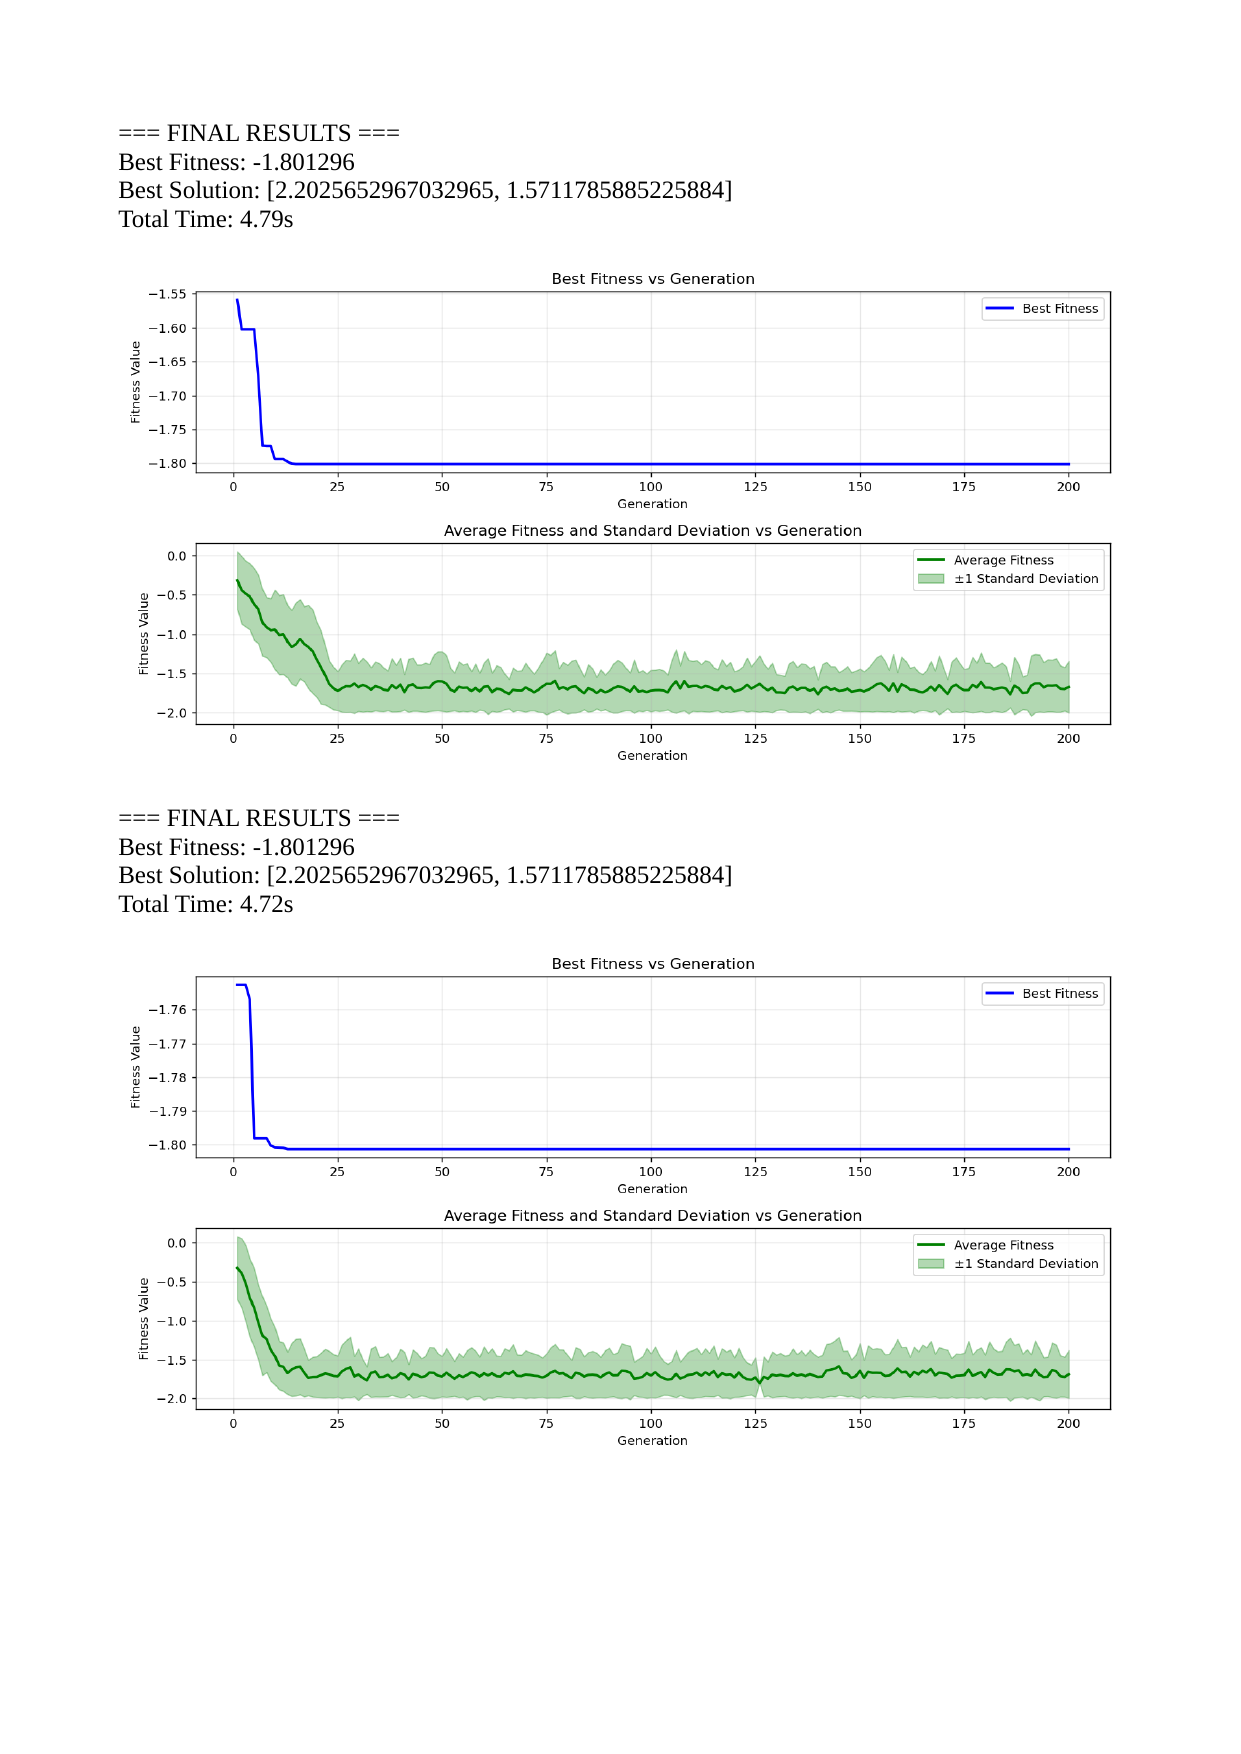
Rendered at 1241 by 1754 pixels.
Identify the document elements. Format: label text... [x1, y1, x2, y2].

picture [118, 946, 1123, 1459]
text Best Solution: [2.2025652967032965, 1.5711785885225884] [118, 860, 1122, 889]
picture [118, 261, 1123, 774]
text Best Fitness: -1.801296 [118, 832, 1122, 860]
text Best Solution: [2.2025652967032965, 1.5711785885225884] [118, 176, 1122, 204]
text Total Time: 4.79s [118, 204, 1122, 233]
text === FINAL RESULTS === [118, 803, 1122, 832]
text Total Time: 4.72s [118, 889, 1122, 918]
text === FINAL RESULTS === [118, 118, 1122, 147]
text Best Fitness: -1.801296 [118, 147, 1122, 176]
